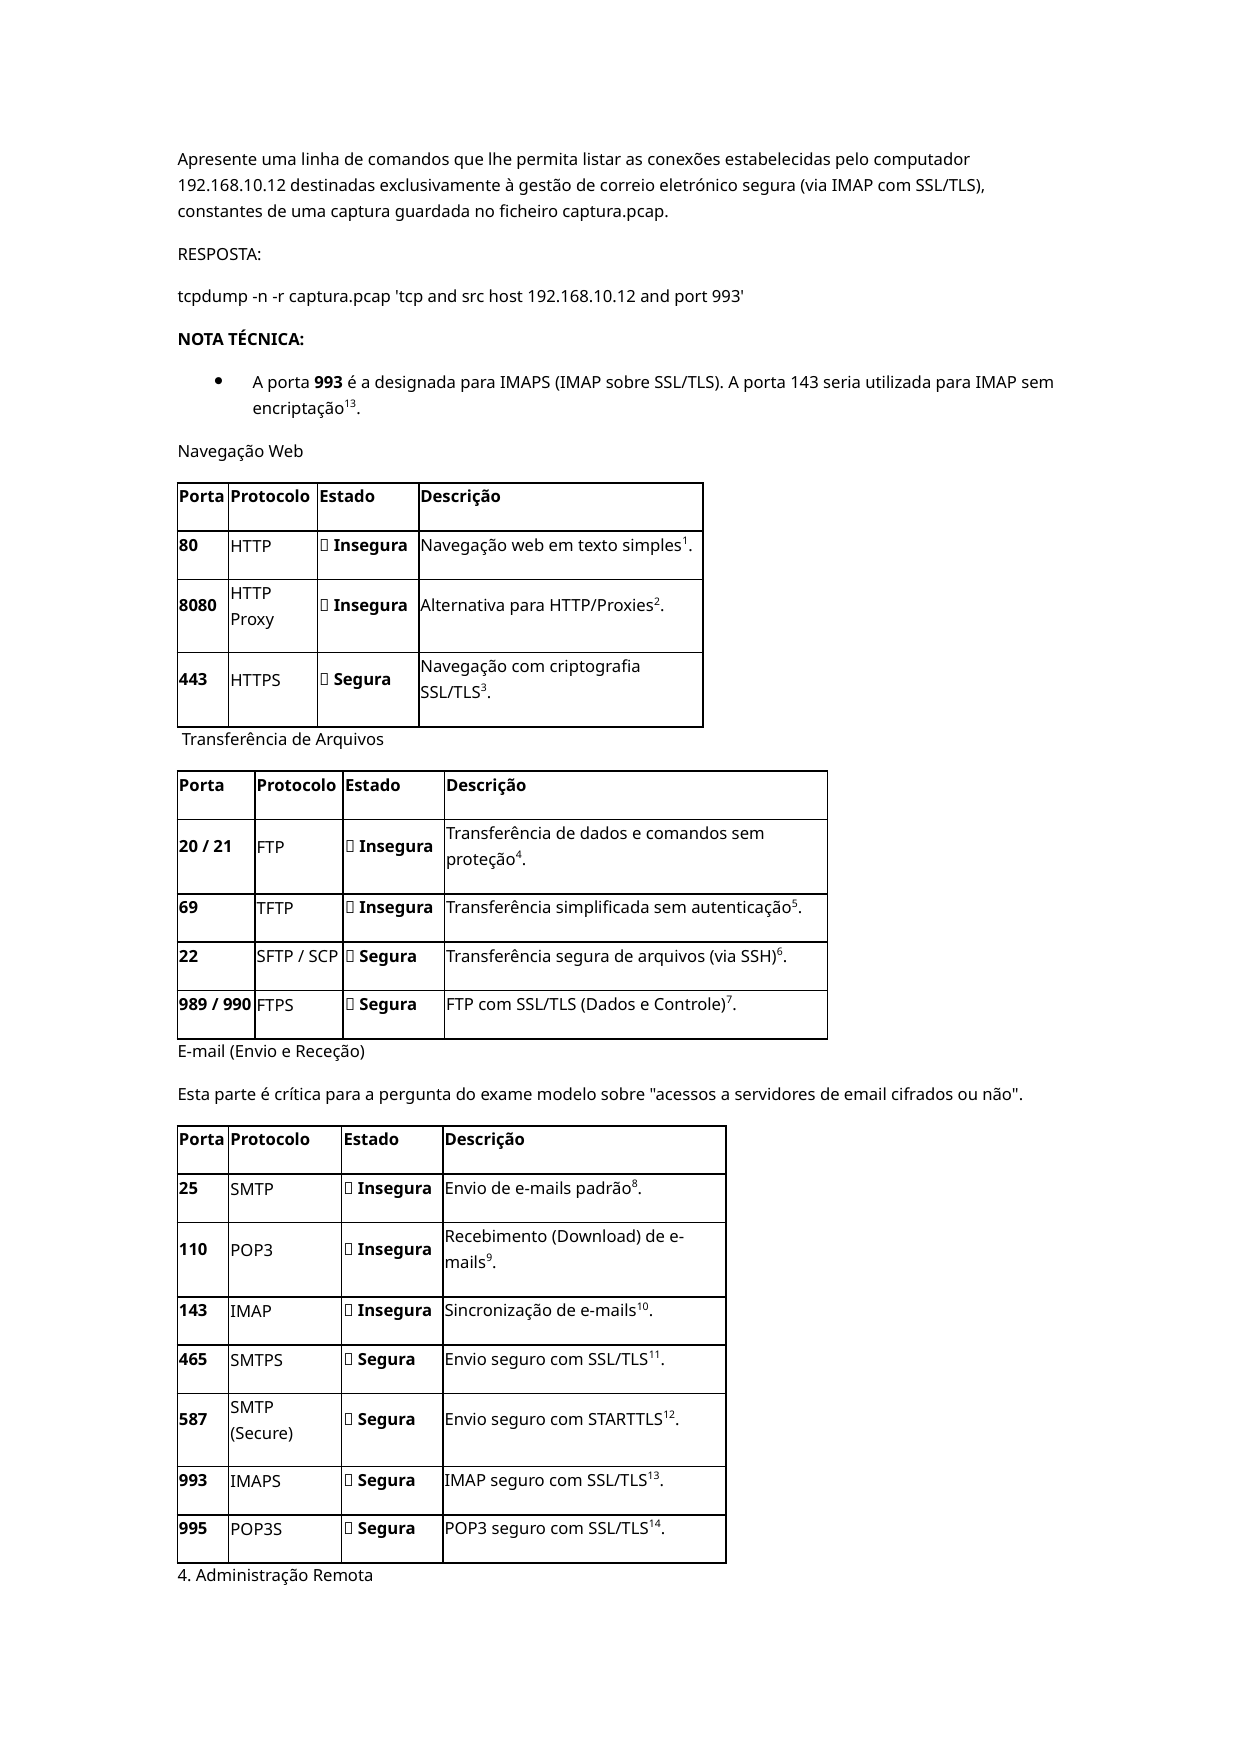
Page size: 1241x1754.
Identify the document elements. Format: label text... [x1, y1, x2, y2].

table_cell HTTP [229, 532, 317, 579]
table_cell ✅ Segura [344, 991, 444, 1038]
table_cell Alternativa para HTTP/Proxies2. [420, 580, 702, 652]
table_cell 110 [178, 1223, 228, 1296]
table_cell SMTPS [229, 1346, 341, 1393]
table_header Protocolo [256, 772, 342, 818]
text RESPOSTA: [177, 242, 1063, 265]
table_cell 22 [178, 943, 254, 989]
table_cell POP3 seguro com SSL/TLS14. [444, 1516, 725, 1562]
table_cell ✅ Segura [342, 1394, 442, 1466]
table_cell SMTP [229, 1175, 341, 1222]
table_cell Envio de e-mails padrão8. [444, 1175, 725, 1222]
table_cell 8080 [178, 580, 228, 652]
table_cell ✅ Segura [342, 1467, 442, 1514]
table_cell Navegação web em texto simples1. [420, 532, 702, 579]
table_cell SFTP / SCP [256, 943, 342, 989]
table_cell ❌ Insegura [342, 1223, 442, 1296]
table_cell ✅ Segura [342, 1516, 442, 1562]
table_cell Envio seguro com SSL/TLS11. [444, 1346, 725, 1393]
table_header Estado [318, 484, 418, 530]
table_cell 443 [178, 653, 228, 726]
table_cell Transferência simplificada sem autenticação5. [445, 895, 827, 941]
table_cell ❌ Insegura [342, 1175, 442, 1222]
table_header Protocolo [229, 1127, 341, 1173]
text Transferência de Arquivos [177, 727, 1063, 750]
table_cell POP3 [229, 1223, 341, 1296]
text 4. Administração Remota [177, 1564, 1063, 1586]
table_cell ✅ Segura [318, 653, 418, 726]
table_cell IMAPS [229, 1467, 341, 1514]
table_cell ✅ Segura [342, 1346, 442, 1393]
table_cell 143 [178, 1298, 228, 1344]
table_header Descrição [420, 484, 702, 530]
table_cell 69 [178, 895, 254, 941]
table_header Porta [178, 484, 228, 530]
text Apresente uma linha de comandos que lhe permita listar as conexões estabelecidas pelo computador 192.168.10.12 destinadas exclusivamente à gestão de correio eletrónico segura (via IMAP com SSL/TLS), constantes de uma captura guardada no ficheiro captura.pcap. [177, 148, 1063, 222]
table_cell POP3S [229, 1516, 341, 1562]
table_cell 25 [178, 1175, 228, 1222]
text NOTA TÉCNICA: [177, 328, 1063, 351]
text Navegação Web [177, 439, 1063, 462]
text Esta parte é crítica para a pergunta do exame modelo sobre "acessos a servidores de email cifrados ou não". [177, 1082, 1063, 1105]
table_cell FTP com SSL/TLS (Dados e Controle)7. [445, 991, 827, 1038]
table_cell 989 / 990 [178, 991, 254, 1038]
list A porta 993 é a designada para IMAPS (IMAP sobre SSL/TLS). A porta 143 seria utilizada para IMAP sem encriptação13. [215, 371, 1063, 419]
text tcpdump -n -r captura.pcap 'tcp and src host 192.168.10.12 and port 993' [177, 285, 1063, 308]
table_cell FTP [256, 820, 342, 893]
table_cell ❌ Insegura [344, 820, 444, 893]
table_cell 587 [178, 1394, 228, 1466]
table_cell IMAP [229, 1298, 341, 1344]
table_cell Transferência de dados e comandos sem proteção4. [445, 820, 827, 893]
table_header Porta [178, 772, 254, 818]
table_cell ❌ Insegura [318, 532, 418, 579]
table_header Descrição [444, 1127, 725, 1173]
table_cell 995 [178, 1516, 228, 1562]
table_cell Envio seguro com STARTTLS12. [444, 1394, 725, 1466]
table_cell 993 [178, 1467, 228, 1514]
table_cell TFTP [256, 895, 342, 941]
table_cell Navegação com criptografia SSL/TLS3. [420, 653, 702, 726]
table_cell ❌ Insegura [318, 580, 418, 652]
table_cell 80 [178, 532, 228, 579]
table_cell Transferência segura de arquivos (via SSH)6. [445, 943, 827, 989]
table_cell 20 / 21 [178, 820, 254, 893]
table_header Descrição [445, 772, 827, 818]
table_cell ❌ Insegura [342, 1298, 442, 1344]
table_cell HTTP Proxy [229, 580, 317, 652]
table_cell FTPS [256, 991, 342, 1038]
table_cell HTTPS [229, 653, 317, 726]
table_cell SMTP (Secure) [229, 1394, 341, 1466]
table_header Estado [344, 772, 444, 818]
table_cell IMAP seguro com SSL/TLS13. [444, 1467, 725, 1514]
text E-mail (Envio e Receção) [177, 1039, 1063, 1062]
table_cell Sincronização de e-mails10. [444, 1298, 725, 1344]
table_header Porta [178, 1127, 228, 1173]
table_cell 465 [178, 1346, 228, 1393]
table_header Estado [342, 1127, 442, 1173]
table_cell Recebimento (Download) de e-mails9. [444, 1223, 725, 1296]
table_cell ❌ Insegura [344, 895, 444, 941]
table_header Protocolo [229, 484, 317, 530]
table_cell ✅ Segura [344, 943, 444, 989]
